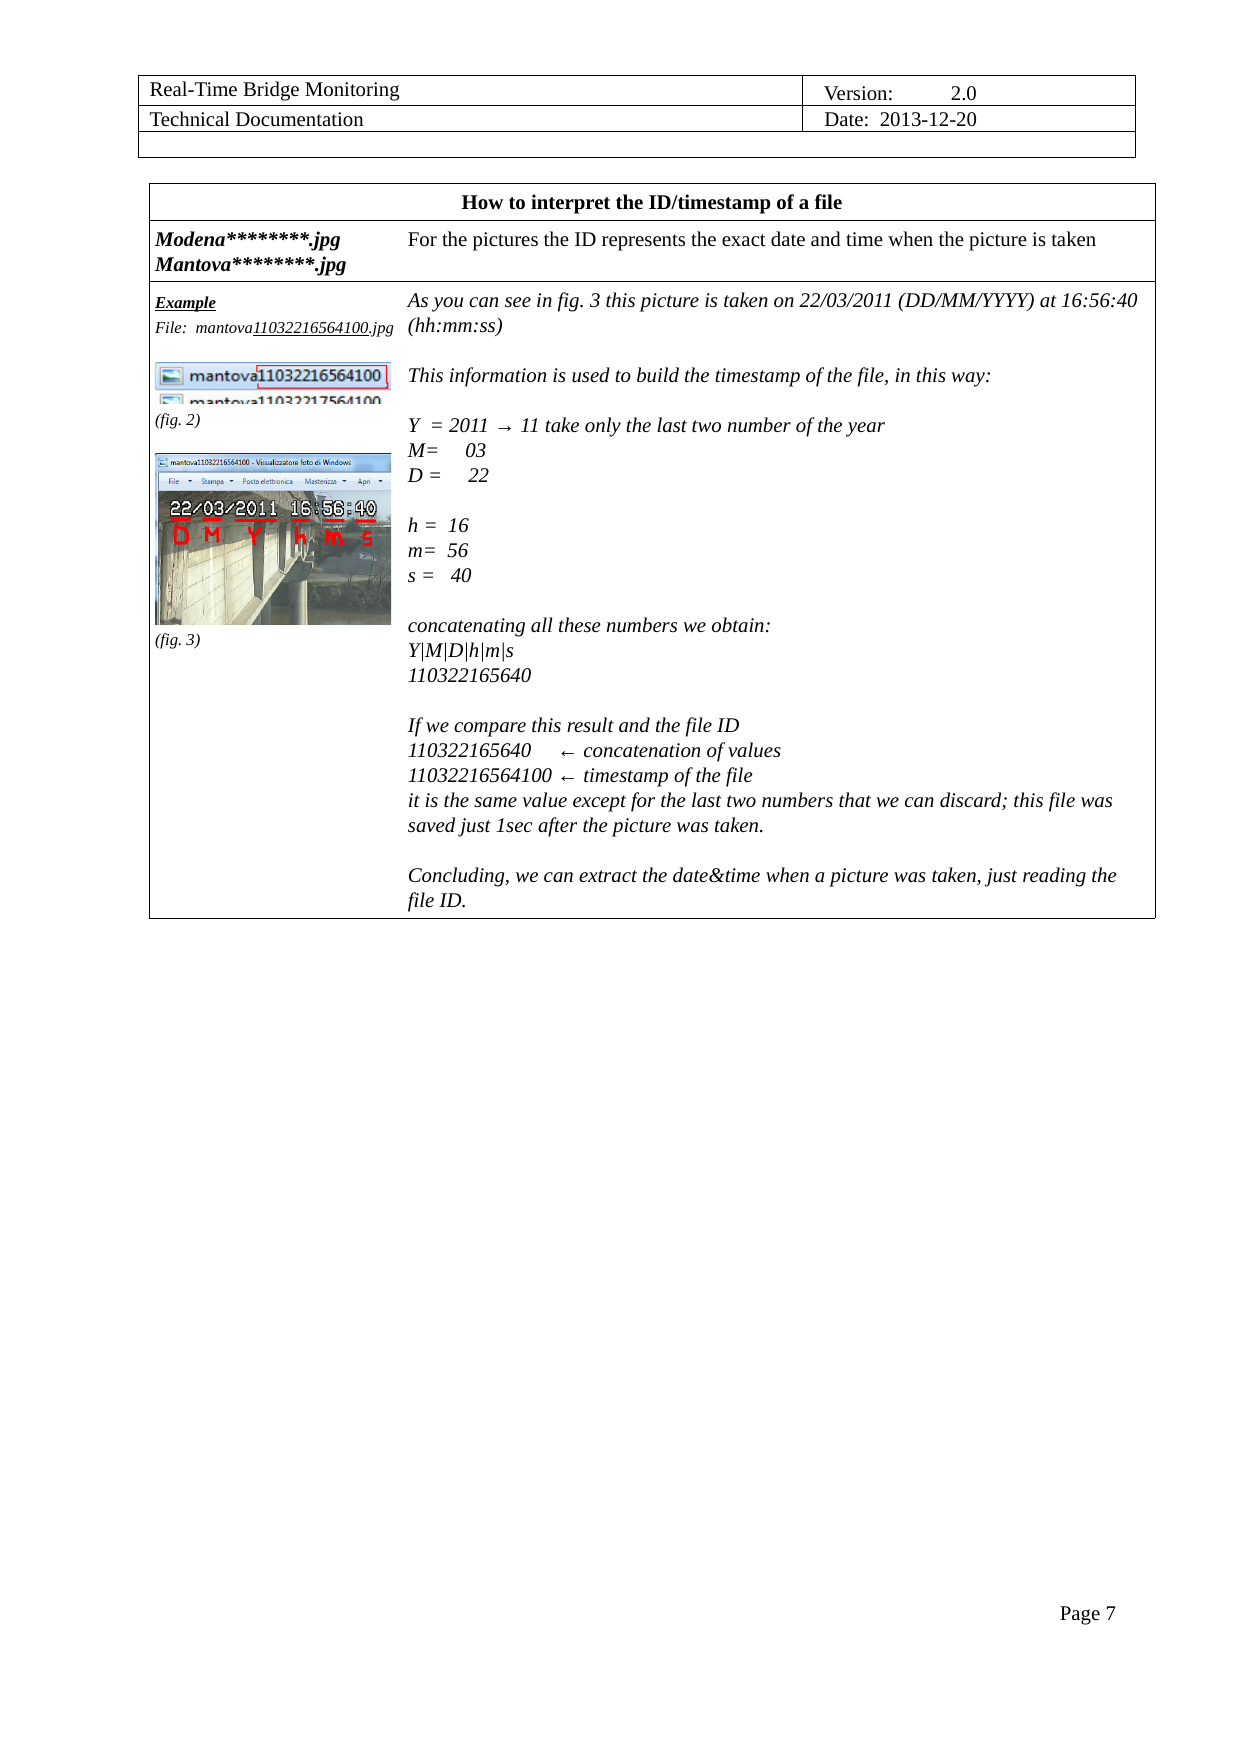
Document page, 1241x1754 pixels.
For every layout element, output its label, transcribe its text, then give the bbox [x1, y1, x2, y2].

picture [154, 453, 392, 625]
table_cell As you can see in fig. 3 this picture is taken on 22/03/2011 (DD/MM/YYYY) at 16:56:40 (hh:mm:ss) This information is used to build the timestamp of the file, in this way: Y = 2011 → 11 take only the last two number of the year M= 03 D = 22 h = 16 m= 56 s = 40 concatenating all these numbers we obtain: Y|M|D|h|m|s 110322165640 If we compare this result and the file ID 110322165640 ← concatenation of values 11032216564100 ← timestamp of the file it is the same value except for the last two numbers that we can discard; this file was saved just 1sec after the picture was taken. Concluding, we can extract the date&time when a picture was taken, just reading the file ID. [402, 282, 1155, 918]
table_header How to interpret the ID/timestamp of a file [150, 184, 1155, 220]
table_cell Modena********.jpg Mantova********.jpg [150, 221, 402, 281]
table_cell Example File: mantova11032216564100.jpg (fig. 2) (fig. 3) [150, 282, 402, 918]
picture [154, 362, 392, 404]
table_cell For the pictures the ID represents the exact date and time when the picture is taken [402, 221, 1155, 281]
